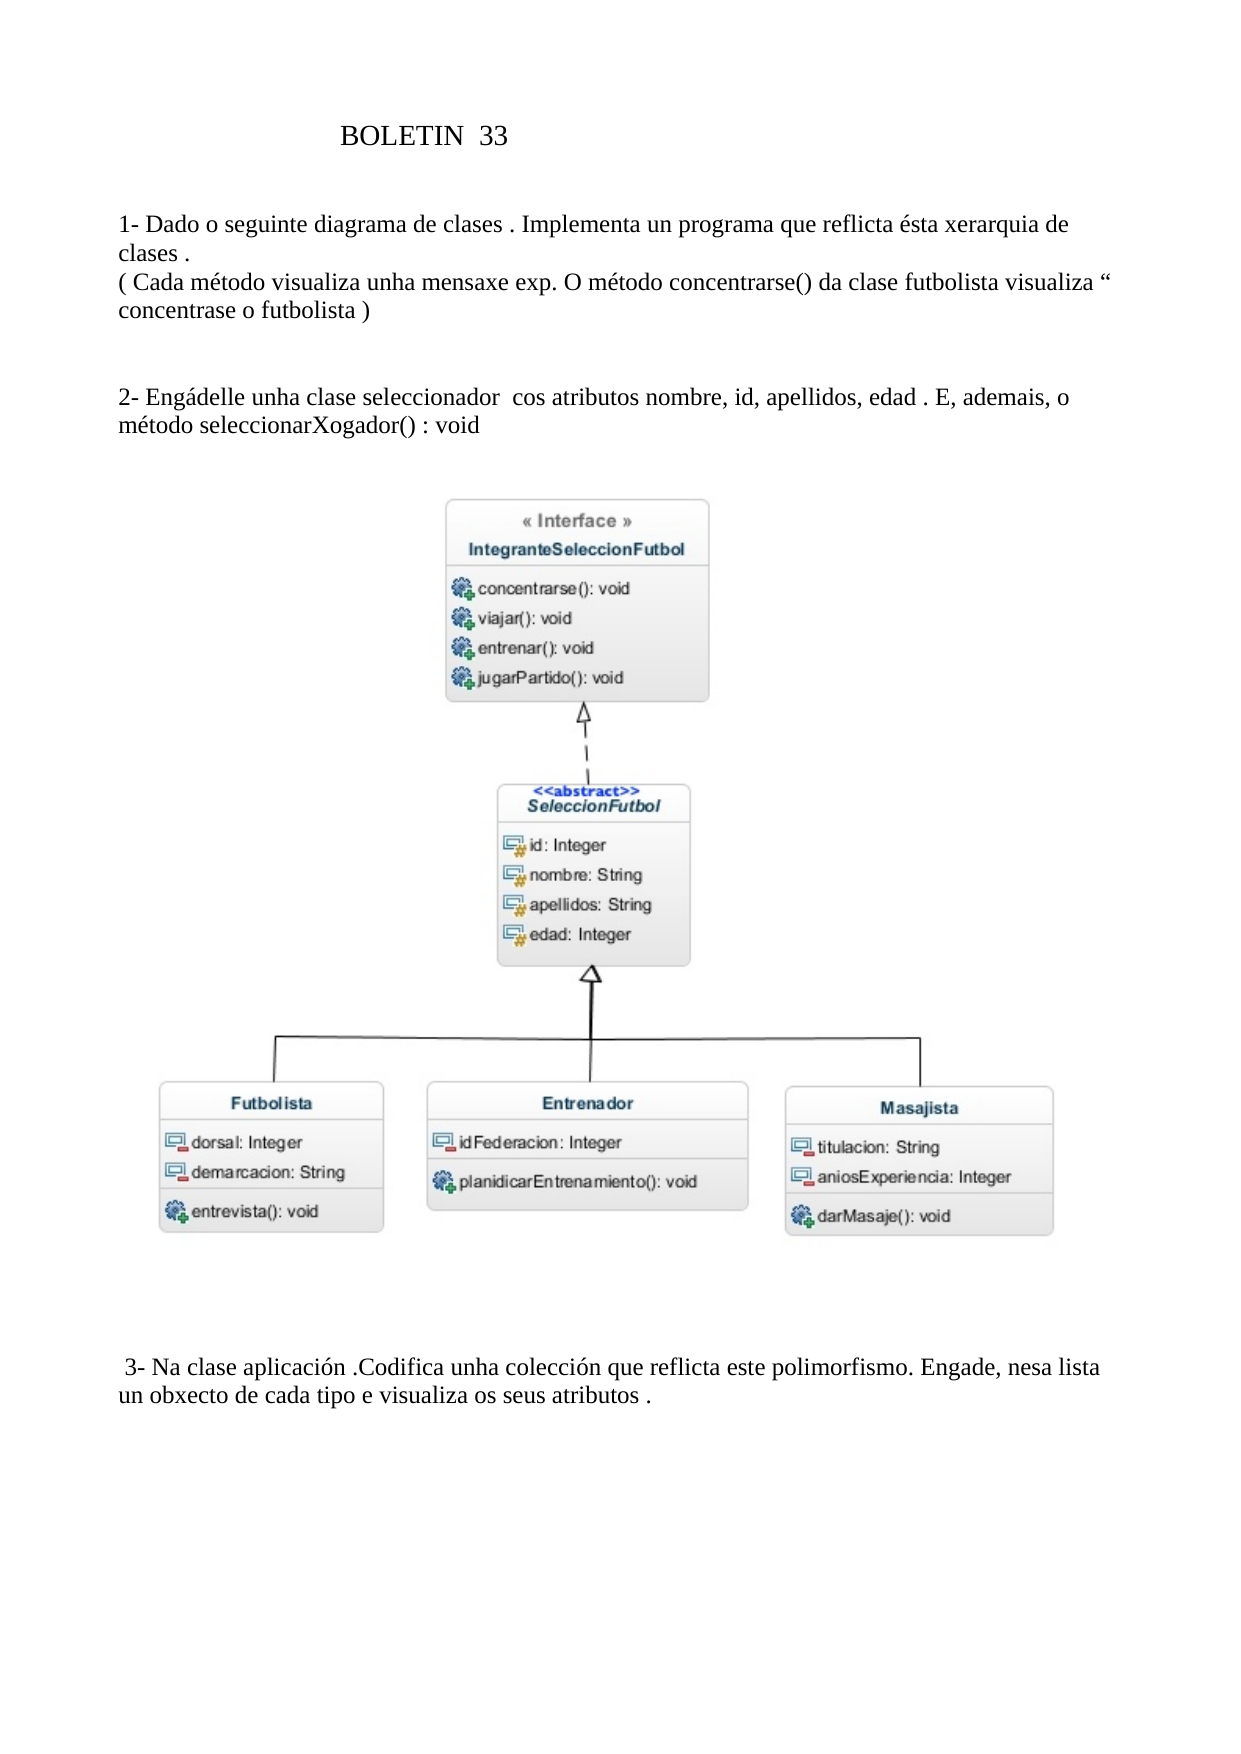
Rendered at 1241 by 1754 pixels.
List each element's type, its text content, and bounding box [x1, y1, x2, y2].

text BOLETIN 33 [118, 118, 1122, 152]
text 3- Na clase aplicación .Codifica unha colección que reflicta este polimorfismo. Engade, nesa lista un obxecto de cada tipo e visualiza os seus atributos . [118, 1352, 1122, 1409]
text 1- Dado o seguinte diagrama de clases . Implementa un programa que reflicta ésta xerarquia de clases . [118, 209, 1122, 267]
text ( Cada método visualiza unha mensaxe exp. O método concentrarse() da clase futbolista visualiza “ concentrase o futbolista ) [118, 267, 1122, 324]
text 2- Engádelle unha clase seleccionador cos atributos nombre, id, apellidos, edad . E, ademais, o método seleccionarXogador() : void [118, 382, 1122, 439]
picture [156, 496, 1084, 1266]
